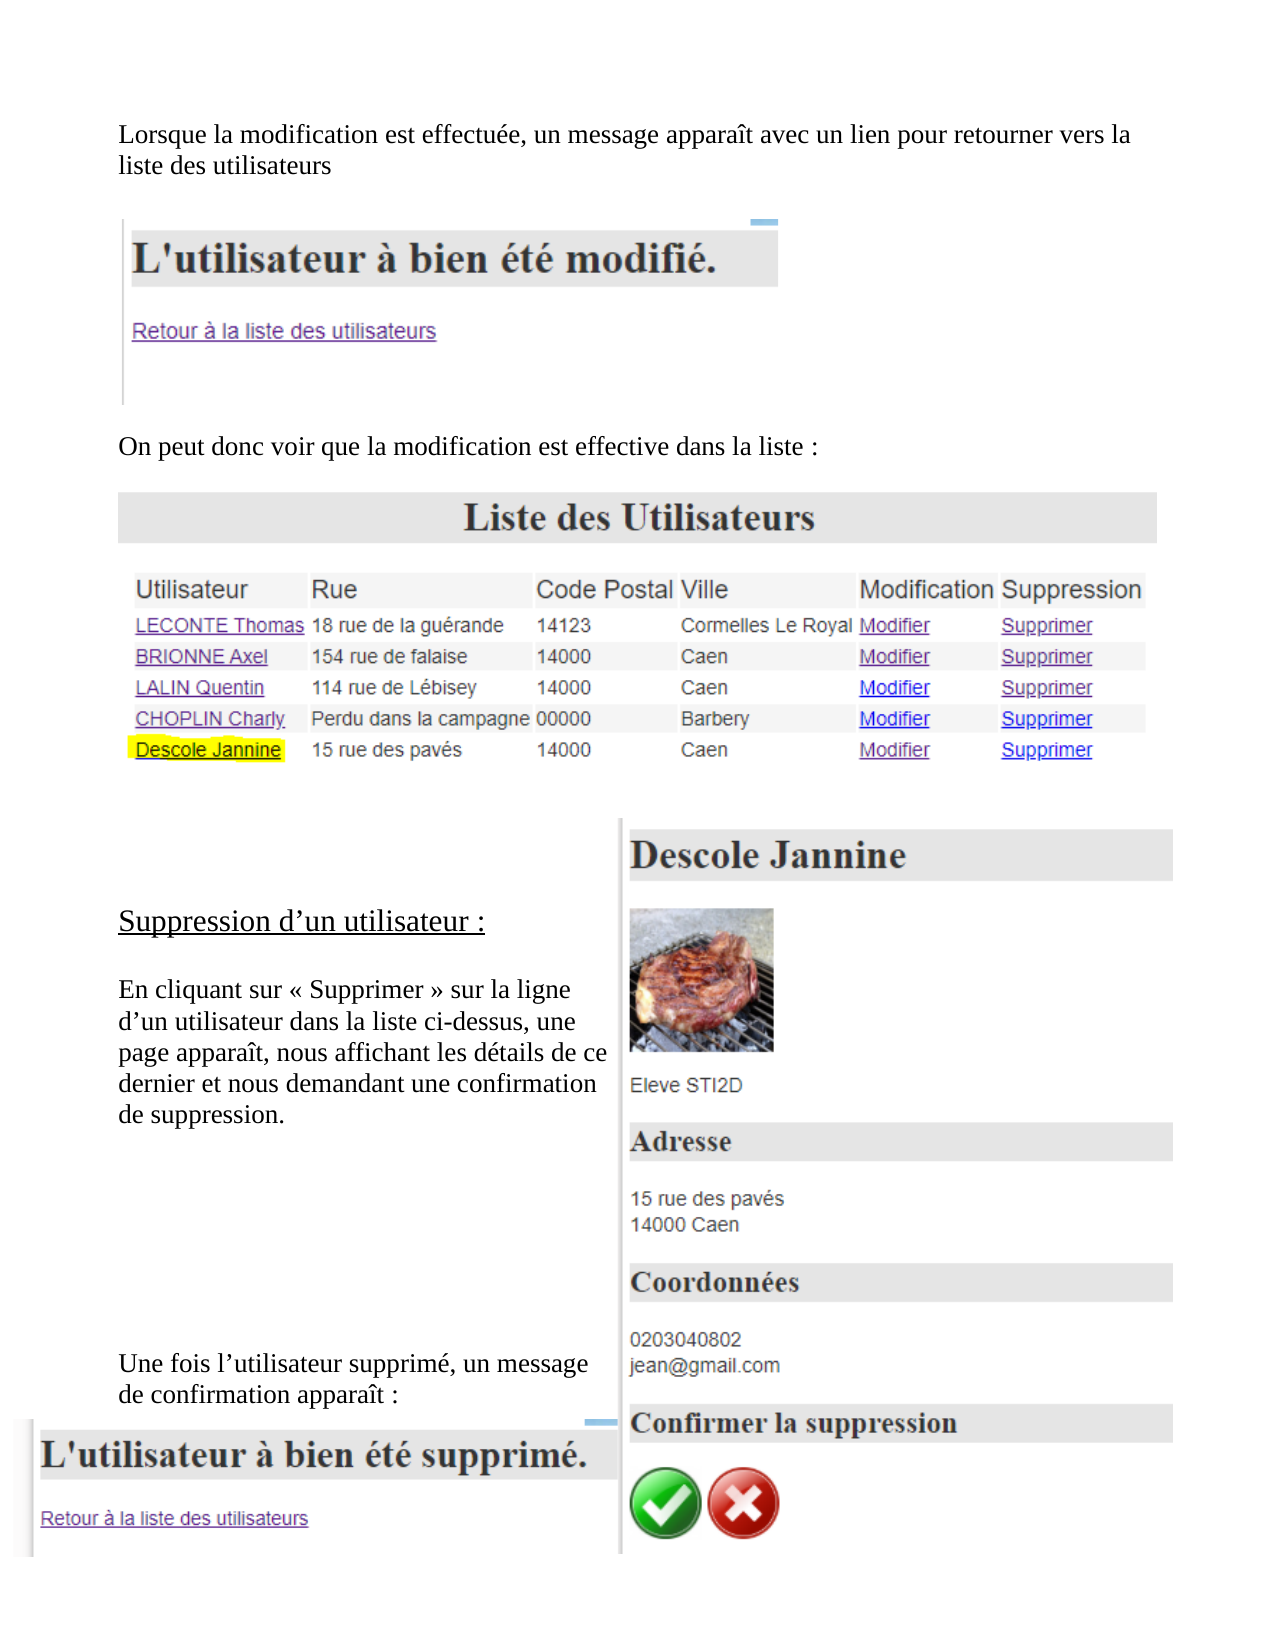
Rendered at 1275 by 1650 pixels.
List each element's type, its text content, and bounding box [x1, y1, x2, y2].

text Suppression d’un utilisateur : [118, 902, 617, 938]
picture [118, 491, 1157, 778]
text Une fois l’utilisateur supprimé, un message de confirmation apparaît : [118, 1347, 617, 1410]
text En cliquant sur « Supprimer » sur la ligne d’un utilisateur dans la liste ci-dessus, une page apparaît, nous affichant les détails de ce dernier et nous demandant une confirmation de suppression. [118, 974, 617, 1129]
picture [121, 219, 779, 405]
text On peut donc voir que la modification est effective dans la liste : [118, 429, 1157, 461]
text Lorsque la modification est effectuée, un message apparaît avec un lien pour retourner vers la liste des utilisateurs [118, 118, 1157, 180]
picture [13, 818, 1173, 1557]
